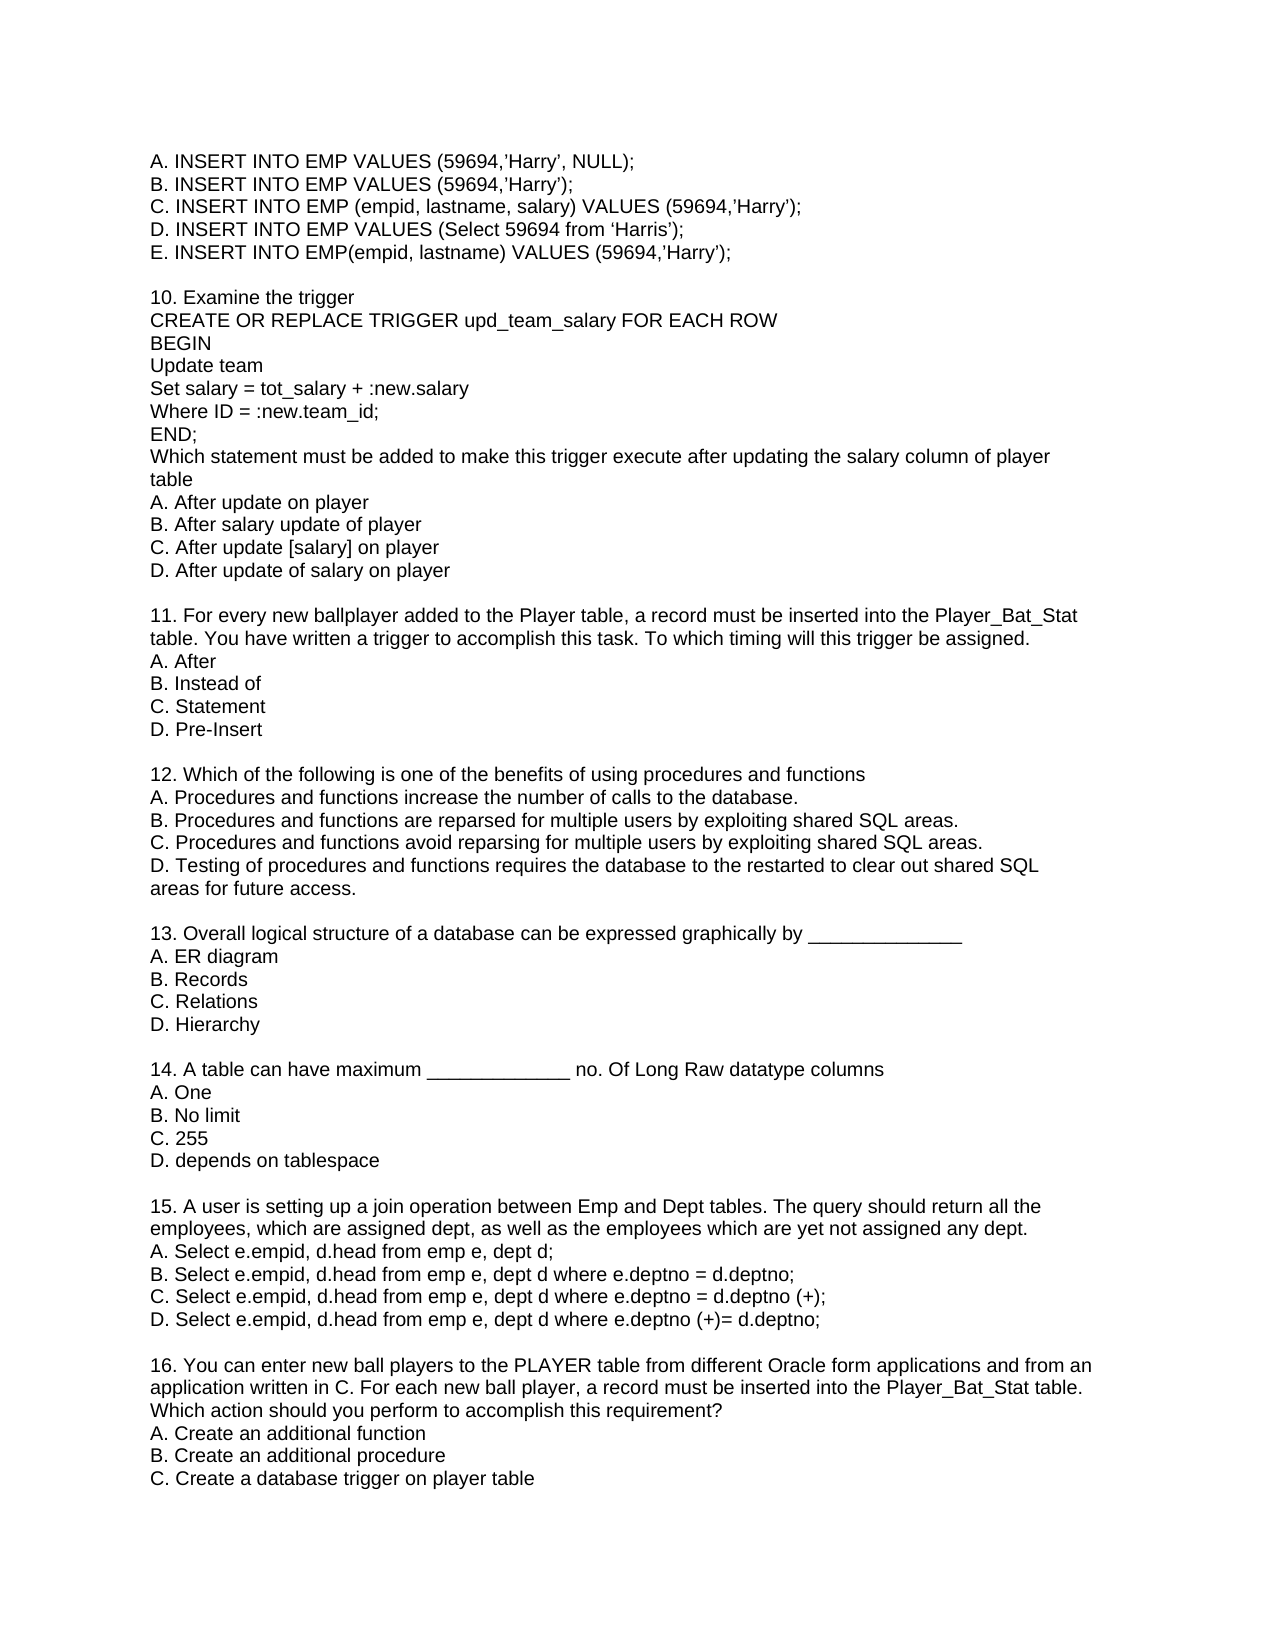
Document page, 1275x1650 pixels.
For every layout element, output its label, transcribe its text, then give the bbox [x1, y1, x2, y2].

text B. No limit [150, 1104, 1125, 1126]
text B. Records [150, 967, 1125, 990]
text B. Procedures and functions are reparsed for multiple users by exploiting shared SQL areas. [150, 808, 1125, 831]
text application written in C. For each new ball player, a record must be inserted into the Player_Bat_Stat table. [150, 1376, 1125, 1399]
text 16. You can enter new ball players to the PLAYER table from different Oracle form applications and from an [150, 1353, 1125, 1376]
text D. Testing of procedures and functions requires the database to the restarted to clear out shared SQL [150, 854, 1125, 877]
text 12. Which of the following is one of the benefits of using procedures and functions [150, 763, 1125, 786]
text D. After update of salary on player [150, 559, 1125, 581]
text CREATE OR REPLACE TRIGGER upd_team_salary FOR EACH ROW [150, 309, 1125, 332]
text E. INSERT INTO EMP(empid, lastname) VALUES (59694,’Harry’); [150, 241, 1125, 263]
text A. Create an additional function [150, 1422, 1125, 1444]
text B. Instead of [150, 672, 1125, 695]
text C. Select e.empid, d.head from emp e, dept d where e.deptno = d.deptno (+); [150, 1285, 1125, 1308]
text D. Hierarchy [150, 1013, 1125, 1036]
text A. ER diagram [150, 945, 1125, 967]
text C. Create a database trigger on player table [150, 1467, 1125, 1490]
text A. INSERT INTO EMP VALUES (59694,’Harry’, NULL); [150, 150, 1125, 173]
text 15. A user is setting up a join operation between Emp and Dept tables. The query should return all the [150, 1194, 1125, 1217]
text B. Create an additional procedure [150, 1444, 1125, 1467]
text table [150, 468, 1125, 491]
text Where ID = :new.team_id; [150, 400, 1125, 422]
text 11. For every new ballplayer added to the Player table, a record must be inserted into the Player_Bat_Stat [150, 604, 1125, 627]
text Set salary = tot_salary + :new.salary [150, 377, 1125, 400]
text C. Relations [150, 990, 1125, 1013]
text B. INSERT INTO EMP VALUES (59694,’Harry’); [150, 173, 1125, 195]
text C. INSERT INTO EMP (empid, lastname, salary) VALUES (59694,’Harry’); [150, 195, 1125, 218]
text D. Select e.empid, d.head from emp e, dept d where e.deptno (+)= d.deptno; [150, 1308, 1125, 1331]
text END; [150, 422, 1125, 445]
text Which statement must be added to make this trigger execute after updating the salary column of player [150, 445, 1125, 468]
text A. Procedures and functions increase the number of calls to the database. [150, 786, 1125, 808]
text D. depends on tablespace [150, 1149, 1125, 1172]
text employees, which are assigned dept, as well as the employees which are yet not assigned any dept. [150, 1217, 1125, 1240]
text 10. Examine the trigger [150, 286, 1125, 309]
text areas for future access. [150, 877, 1125, 899]
text 14. A table can have maximum _____________ no. Of Long Raw datatype columns [150, 1058, 1125, 1081]
text A. After update on player [150, 491, 1125, 513]
text D. INSERT INTO EMP VALUES (Select 59694 from ‘Harris’); [150, 218, 1125, 241]
text 13. Overall logical structure of a database can be expressed graphically by ______________ [150, 922, 1125, 945]
text C. Statement [150, 695, 1125, 718]
text C. Procedures and functions avoid reparsing for multiple users by exploiting shared SQL areas. [150, 831, 1125, 854]
text table. You have written a trigger to accomplish this task. To which timing will this trigger be assigned. [150, 627, 1125, 649]
text A. Select e.empid, d.head from emp e, dept d; [150, 1240, 1125, 1263]
text Which action should you perform to accomplish this requirement? [150, 1399, 1125, 1422]
text B. Select e.empid, d.head from emp e, dept d where e.deptno = d.deptno; [150, 1263, 1125, 1285]
text BEGIN [150, 332, 1125, 354]
text C. 255 [150, 1126, 1125, 1149]
text Update team [150, 354, 1125, 377]
text A. After [150, 649, 1125, 672]
text B. After salary update of player [150, 513, 1125, 536]
text D. Pre-Insert [150, 718, 1125, 740]
text A. One [150, 1081, 1125, 1104]
text C. After update [salary] on player [150, 536, 1125, 559]
